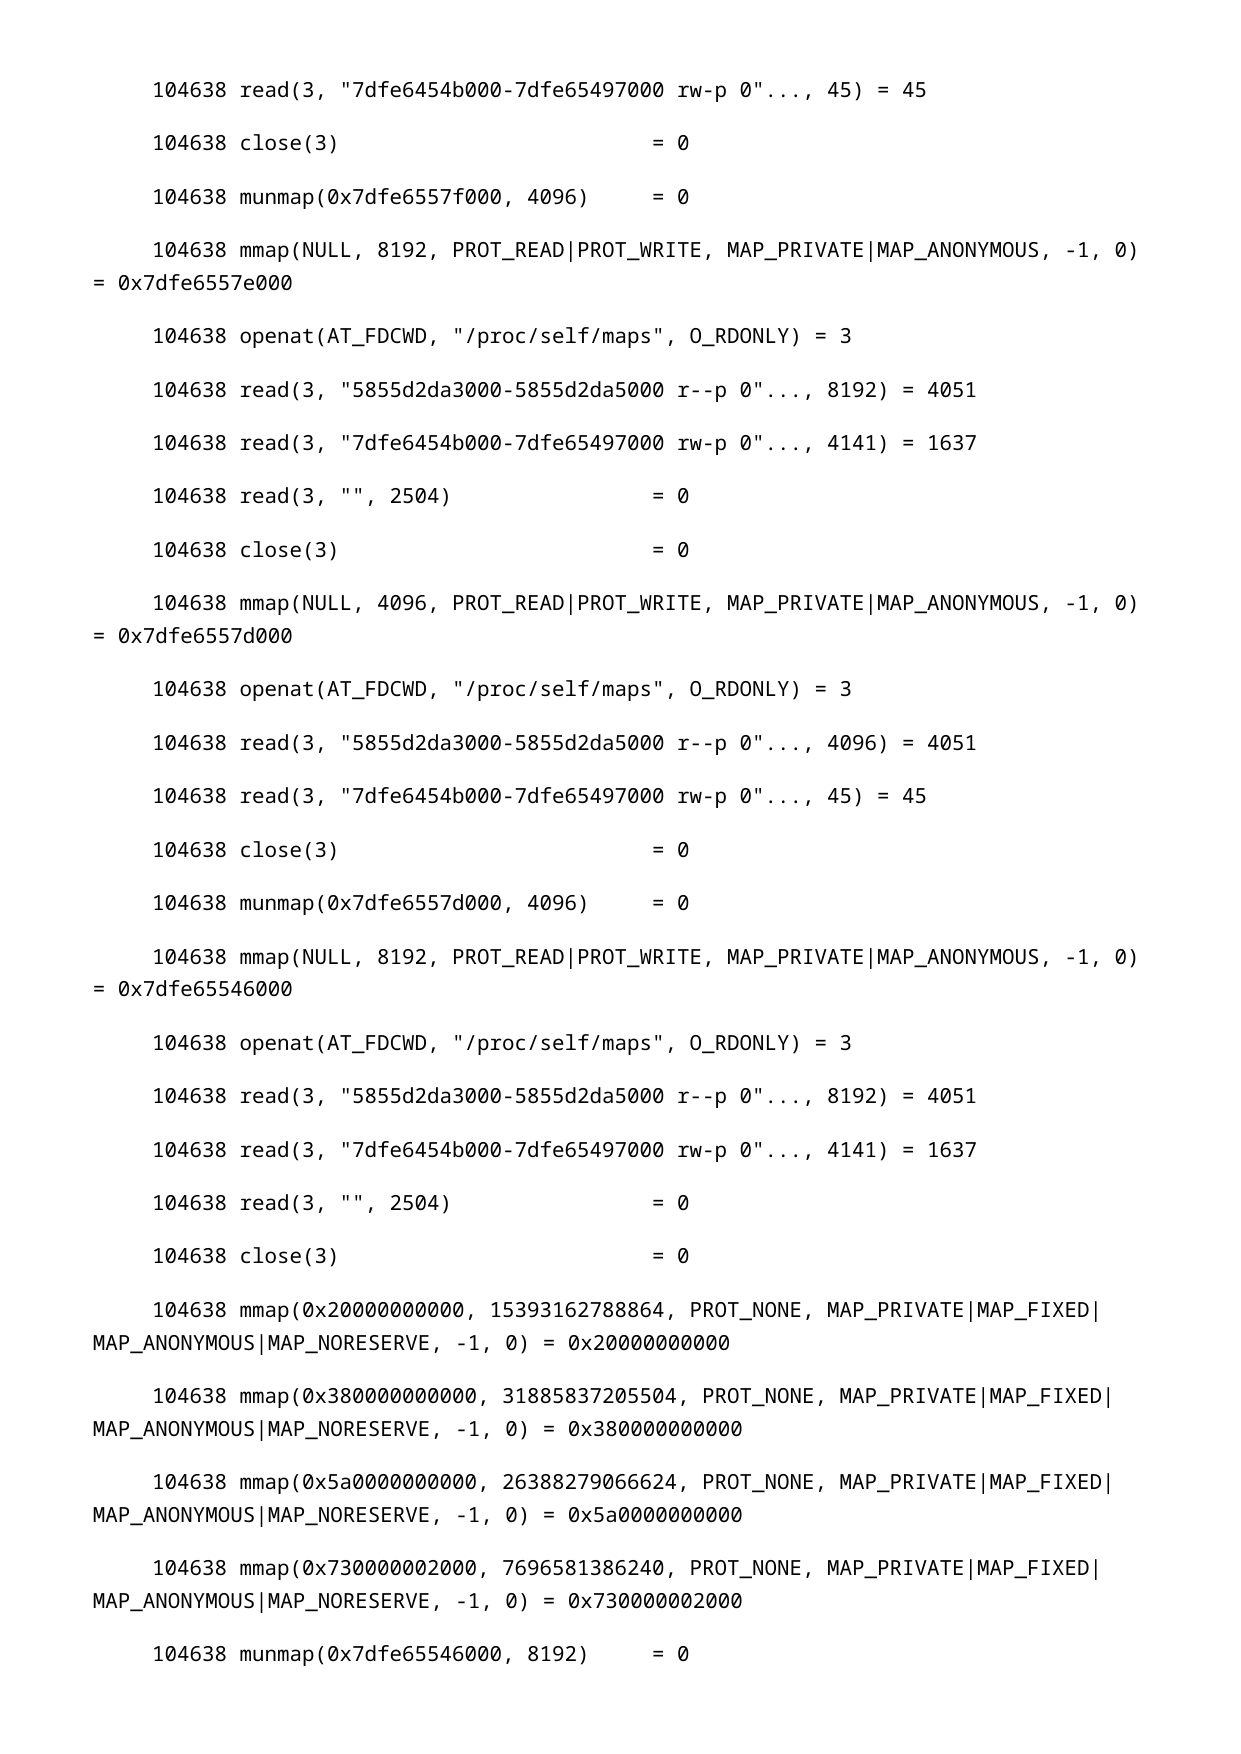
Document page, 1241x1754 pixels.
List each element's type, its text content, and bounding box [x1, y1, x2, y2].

text 104638 read(3, "", 2504) = 0 [93, 482, 1147, 510]
text 104638 openat(AT_FDCWD, "/proc/self/maps", O_RDONLY) = 3 [93, 1028, 1147, 1056]
text 104638 mmap(0x5a0000000000, 26388279066624, PROT_NONE, MAP_PRIVATE|MAP_FIXED|MAP_ANONYMOUS|MAP_NORESERVE, -1, 0) = 0x5a0000000000 [93, 1467, 1147, 1528]
text 104638 close(3) = 0 [93, 128, 1147, 157]
text 104638 read(3, "5855d2da3000-5855d2da5000 r--p 0"..., 4096) = 4051 [93, 728, 1147, 756]
text 104638 read(3, "", 2504) = 0 [93, 1188, 1147, 1217]
text 104638 munmap(0x7dfe6557d000, 4096) = 0 [93, 888, 1147, 917]
text 104638 close(3) = 0 [93, 535, 1147, 563]
text 104638 read(3, "7dfe6454b000-7dfe65497000 rw-p 0"..., 45) = 45 [93, 781, 1147, 810]
text 104638 munmap(0x7dfe6557f000, 4096) = 0 [93, 182, 1147, 210]
text 104638 munmap(0x7dfe65546000, 8192) = 0 [93, 1639, 1147, 1668]
text 104638 mmap(NULL, 4096, PROT_READ|PROT_WRITE, MAP_PRIVATE|MAP_ANONYMOUS, -1, 0) = 0x7dfe6557d000 [93, 588, 1147, 649]
text 104638 close(3) = 0 [93, 835, 1147, 863]
text 104638 mmap(0x20000000000, 15393162788864, PROT_NONE, MAP_PRIVATE|MAP_FIXED|MAP_ANONYMOUS|MAP_NORESERVE, -1, 0) = 0x20000000000 [93, 1295, 1147, 1356]
text 104638 read(3, "7dfe6454b000-7dfe65497000 rw-p 0"..., 4141) = 1637 [93, 1135, 1147, 1163]
text 104638 read(3, "7dfe6454b000-7dfe65497000 rw-p 0"..., 45) = 45 [93, 75, 1147, 103]
text 104638 mmap(0x730000002000, 7696581386240, PROT_NONE, MAP_PRIVATE|MAP_FIXED|MAP_ANONYMOUS|MAP_NORESERVE, -1, 0) = 0x730000002000 [93, 1553, 1147, 1614]
text 104638 read(3, "5855d2da3000-5855d2da5000 r--p 0"..., 8192) = 4051 [93, 375, 1147, 403]
text 104638 read(3, "5855d2da3000-5855d2da5000 r--p 0"..., 8192) = 4051 [93, 1081, 1147, 1110]
text 104638 openat(AT_FDCWD, "/proc/self/maps", O_RDONLY) = 3 [93, 321, 1147, 350]
text 104638 close(3) = 0 [93, 1242, 1147, 1270]
text 104638 read(3, "7dfe6454b000-7dfe65497000 rw-p 0"..., 4141) = 1637 [93, 428, 1147, 457]
text 104638 mmap(NULL, 8192, PROT_READ|PROT_WRITE, MAP_PRIVATE|MAP_ANONYMOUS, -1, 0) = 0x7dfe6557e000 [93, 235, 1147, 296]
text 104638 mmap(NULL, 8192, PROT_READ|PROT_WRITE, MAP_PRIVATE|MAP_ANONYMOUS, -1, 0) = 0x7dfe65546000 [93, 942, 1147, 1003]
text 104638 mmap(0x380000000000, 31885837205504, PROT_NONE, MAP_PRIVATE|MAP_FIXED|MAP_ANONYMOUS|MAP_NORESERVE, -1, 0) = 0x380000000000 [93, 1381, 1147, 1442]
text 104638 openat(AT_FDCWD, "/proc/self/maps", O_RDONLY) = 3 [93, 674, 1147, 703]
